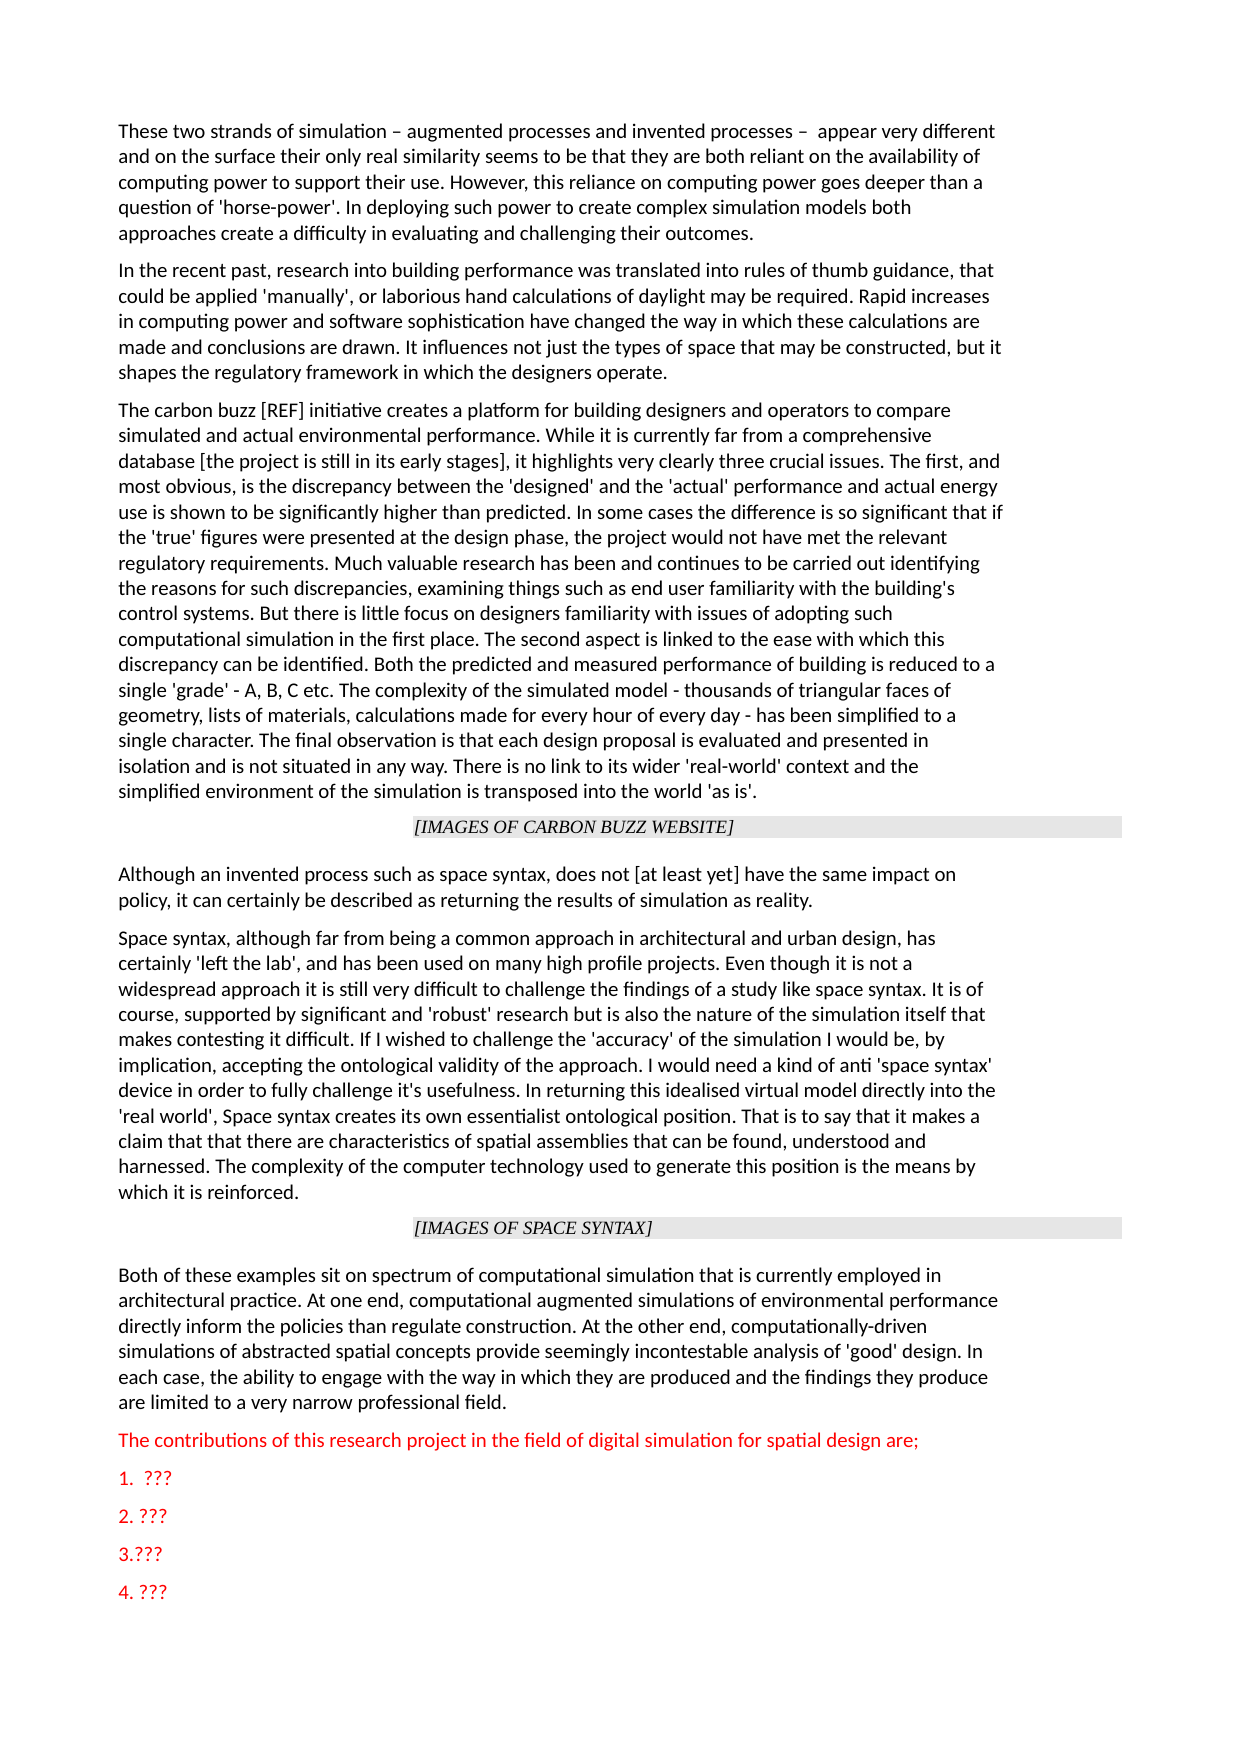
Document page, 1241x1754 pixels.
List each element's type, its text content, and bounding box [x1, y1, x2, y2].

text The contributions of this research project in the field of digital simulation for spatial design are; [118, 1427, 1004, 1453]
text 2. ??? [118, 1503, 1004, 1528]
text These two strands of simulation – augmented processes and invented processes – appear very different and on the surface their only real similarity seems to be that they are both reliant on the availability of computing power to support their use. However, this reliance on computing power goes deeper than a question of 'horse-power'. In deploying such power to create complex simulation models both approaches create a difficulty in evaluating and challenging their outcomes. [118, 118, 1004, 245]
text 4. ??? [118, 1579, 1004, 1604]
text 3.??? [118, 1541, 1004, 1566]
text Although an invented process such as space syntax, does not [at least yet] have the same impact on policy, it can certainly be described as returning the results of simulation as reality. [118, 862, 1004, 912]
text 1. ??? [118, 1465, 1004, 1491]
text In the recent past, research into building performance was translated into rules of thumb guidance, that could be applied 'manually', or laborious hand calculations of daylight may be required. Rapid increases in computing power and software sophistication have changed the way in which these calculations are made and conclusions are drawn. It influences not just the types of space that may be constructed, but it shapes the regulatory framework in which the designers operate. [118, 258, 1004, 385]
text Both of these examples sit on spectrum of computational simulation that is currently employed in architectural practice. At one end, computational augmented simulations of environmental performance directly inform the policies than regulate construction. At the other end, computationally-driven simulations of abstracted spatial concepts provide seemingly incontestable analysis of 'good' design. In each case, the ability to engage with the way in which they are produced and the findings they produce are limited to a very narrow professional field. [118, 1262, 1004, 1415]
text [IMAGES OF CARBON BUZZ WEBSITE] [413, 816, 1122, 838]
text Space syntax, although far from being a common approach in architectural and urban design, has certainly 'left the lab', and has been used on many high profile projects. Even though it is not a widespread approach it is still very difficult to challenge the findings of a study like space syntax. It is of course, supported by significant and 'robust' research but is also the nature of the simulation itself that makes contesting it difficult. If I wished to challenge the 'accuracy' of the simulation I would be, by implication, accepting the ontological validity of the approach. I would need a kind of anti 'space syntax' device in order to fully challenge it's usefulness. In returning this idealised virtual model directly into the 'real world', Space syntax creates its own essentialist ontological position. That is to say that it makes a claim that that there are characteristics of spatial assemblies that can be found, understood and harnessed. The complexity of the computer technology used to generate this position is the means by which it is reinforced. [118, 925, 1004, 1204]
text The carbon buzz [REF] initiative creates a platform for building designers and operators to compare simulated and actual environmental performance. While it is currently far from a comprehensive database [the project is still in its early stages], it highlights very clearly three crucial issues. The first, and most obvious, is the discrepancy between the 'designed' and the 'actual' performance and actual energy use is shown to be significantly higher than predicted. In some cases the difference is so significant that if the 'true' figures were presented at the design phase, the project would not have met the relevant regulatory requirements. Much valuable research has been and continues to be carried out identifying the reasons for such discrepancies, examining things such as end user familiarity with the building's control systems. But there is little focus on designers familiarity with issues of adopting such computational simulation in the first place. The second aspect is linked to the ease with which this discrepancy can be identified. Both the predicted and measured performance of building is reduced to a single 'grade' - A, B, C etc. The complexity of the simulated model - thousands of triangular faces of geometry, lists of materials, calculations made for every hour of every day - has been simplified to a single character. The final observation is that each design proposal is evaluated and presented in isolation and is not situated in any way. There is no link to its wider 'real-world' context and the simplified environment of the simulation is transposed into the world 'as is'. [118, 397, 1004, 804]
text [IMAGES OF SPACE SYNTAX] [413, 1217, 1122, 1239]
